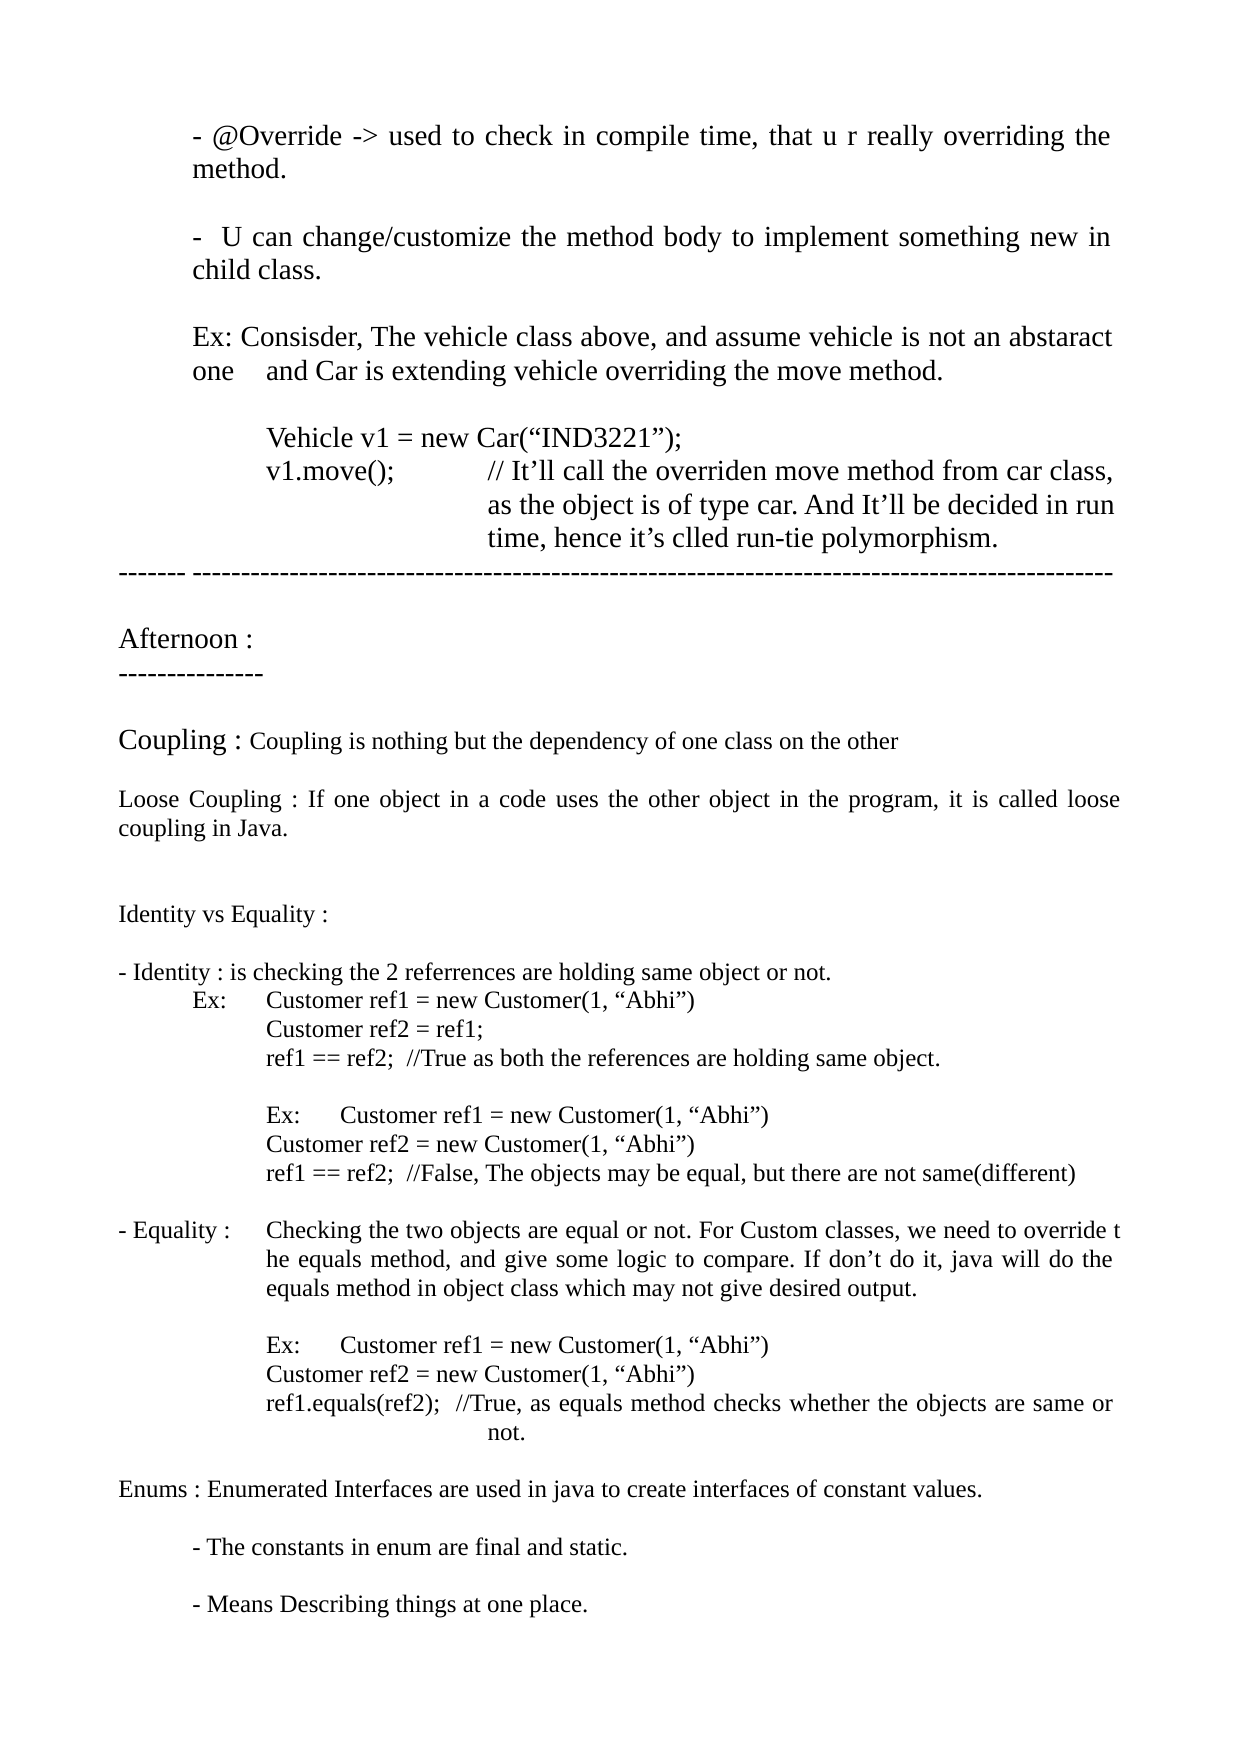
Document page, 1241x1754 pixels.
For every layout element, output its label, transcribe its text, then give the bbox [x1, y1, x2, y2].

text - Means Describing things at one place. [118, 1589, 1122, 1618]
text - U can change/customize the method body to implement something new in child class. [118, 219, 1122, 286]
text Afternoon : [118, 621, 1122, 655]
text ref1 == ref2; //True as both the references are holding same object. [118, 1043, 1122, 1072]
text - @Override -> used to check in compile time, that u r really overriding the method. [118, 118, 1122, 185]
text Customer ref2 = new Customer(1, “Abhi”) [118, 1129, 1122, 1158]
text --------------- [118, 655, 1122, 688]
text ------- ----------------------------------------------------------------------------------------------- [118, 554, 1122, 588]
text Vehicle v1 = new Car(“IND3221”); [118, 420, 1122, 453]
text ref1 == ref2; //False, The objects may be equal, but there are not same(different) [118, 1158, 1122, 1187]
text Customer ref2 = new Customer(1, “Abhi”) [118, 1359, 1122, 1388]
text - The constants in enum are final and static. [118, 1532, 1122, 1560]
text Coupling : Coupling is nothing but the dependency of one class on the other [118, 722, 1122, 755]
text Ex: Consisder, The vehicle class above, and assume vehicle is not an abstaract one and Car is extending vehicle overriding the move method. [118, 319, 1122, 386]
text Ex: Customer ref1 = new Customer(1, “Abhi”) [118, 1100, 1122, 1129]
text - Identity : is checking the 2 referrences are holding same object or not. [118, 957, 1122, 985]
text Ex: Customer ref1 = new Customer(1, “Abhi”) [118, 1330, 1122, 1359]
text Customer ref2 = ref1; [118, 1014, 1122, 1043]
text ref1.equals(ref2); //True, as equals method checks whether the objects are same or not. [118, 1388, 1122, 1445]
text - Equality : Checking the two objects are equal or not. For Custom classes, we need to override t he equals method, and give some logic to compare. If don’t do it, java will do the equals method in object class which may not give desired output. [118, 1215, 1122, 1302]
text v1.move(); // It’ll call the overriden move method from car class, as the object is of type car. And It’ll be decided in run time, hence it’s clled run-tie polymorphism. [118, 453, 1122, 554]
text Enums : Enumerated Interfaces are used in java to create interfaces of constant values. [118, 1474, 1122, 1503]
text Loose Coupling : If one object in a code uses the other object in the program, it is called loose coupling in Java. [118, 784, 1122, 842]
text Identity vs Equality : [118, 899, 1122, 928]
text Ex: Customer ref1 = new Customer(1, “Abhi”) [118, 985, 1122, 1014]
